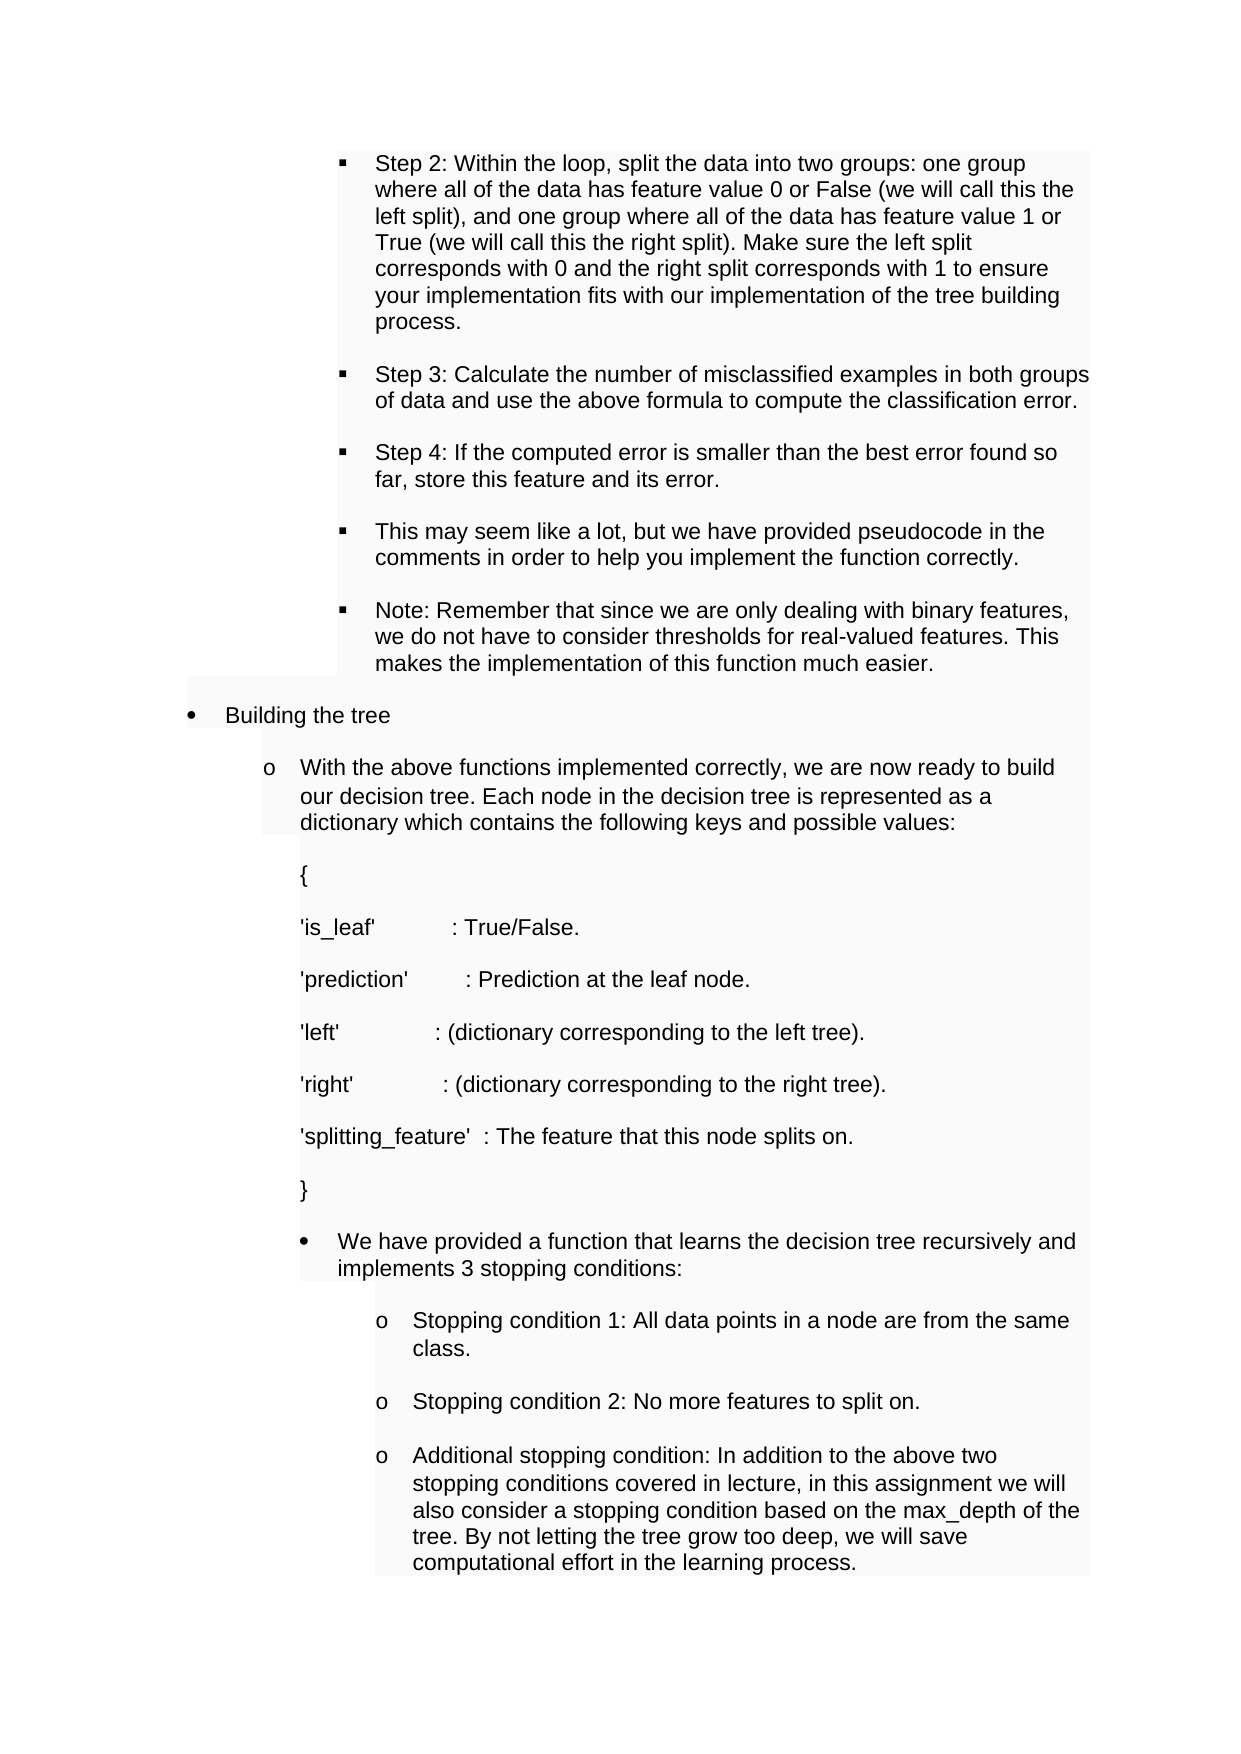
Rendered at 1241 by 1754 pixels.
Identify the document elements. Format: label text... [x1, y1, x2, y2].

list } [300, 1176, 1090, 1202]
list 'is_leaf' : True/False. [300, 914, 1090, 940]
list We have provided a function that learns the decision tree recursively and implements 3 stopping conditions: [300, 1228, 1090, 1281]
list { [300, 861, 1090, 888]
list 'right' : (dictionary corresponding to the right tree). [300, 1071, 1090, 1097]
list Step 2: Within the loop, split the data into two groups: one group where all of the data has feature value 0 or False (we will call this the left split), and one group where all of the data has feature value 1 or True (we will call this the right split). Make sure the left split corresponds with 0 and the right split corresponds with 1 to ensure your implementation fits with our implementation of the tree building process. [337, 150, 1090, 334]
list This may seem like a lot, but we have provided pseudocode in the comments in order to help you implement the function correctly. [337, 518, 1090, 571]
list Stopping condition 1: All data points in a node are from the same class. [375, 1307, 1090, 1362]
list Building the tree [187, 702, 1090, 728]
list With the above functions implemented correctly, we are now ready to build our decision tree. Each node in the decision tree is represented as a dictionary which contains the following keys and possible values: [262, 754, 1090, 835]
list Step 4: If the computed error is smaller than the best error found so far, store this feature and its error. [337, 439, 1090, 492]
list Stopping condition 2: No more features to split on. [375, 1388, 1090, 1416]
list 'left' : (dictionary corresponding to the left tree). [300, 1018, 1090, 1045]
list Note: Remember that since we are only dealing with binary features, we do not have to consider thresholds for real-valued features. This makes the implementation of this function much easier. [337, 597, 1090, 676]
list 'splitting_feature' : The feature that this node splits on. [300, 1123, 1090, 1150]
list 'prediction' : Prediction at the leaf node. [300, 966, 1090, 992]
list Step 3: Calculate the number of misclassified examples in both groups of data and use the above formula to compute the classification error. [337, 361, 1090, 413]
list Additional stopping condition: In addition to the above two stopping conditions covered in lecture, in this assignment we will also consider a stopping condition based on the max_depth of the tree. By not letting the tree grow too deep, we will save computational effort in the learning process. [375, 1442, 1090, 1576]
